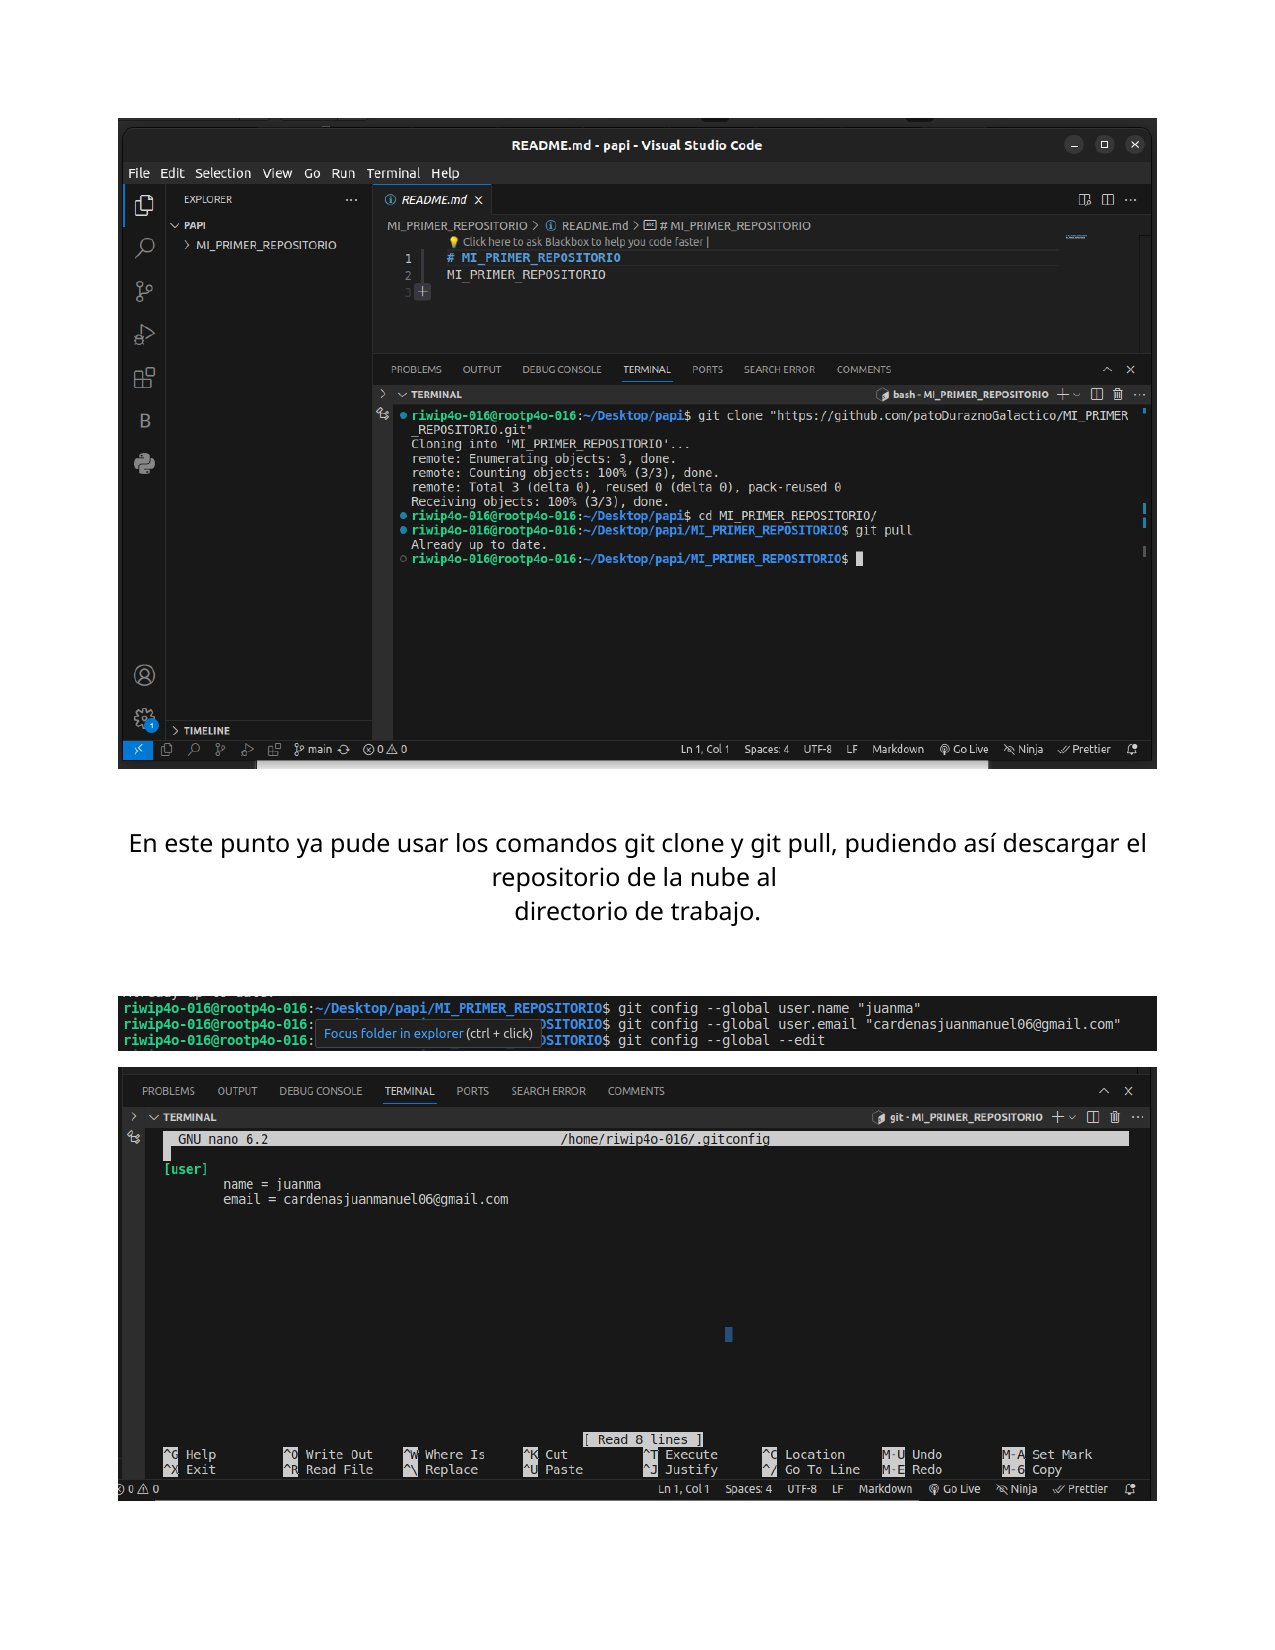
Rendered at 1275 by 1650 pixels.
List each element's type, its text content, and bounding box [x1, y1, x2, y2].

picture [118, 118, 1157, 769]
picture [118, 996, 1157, 1051]
text En este punto ya pude usar los comandos git clone y git pull, pudiendo así descargar el repositorio de la nube al [118, 826, 1157, 894]
text directorio de trabajo. [118, 894, 1157, 928]
picture [118, 1067, 1157, 1501]
